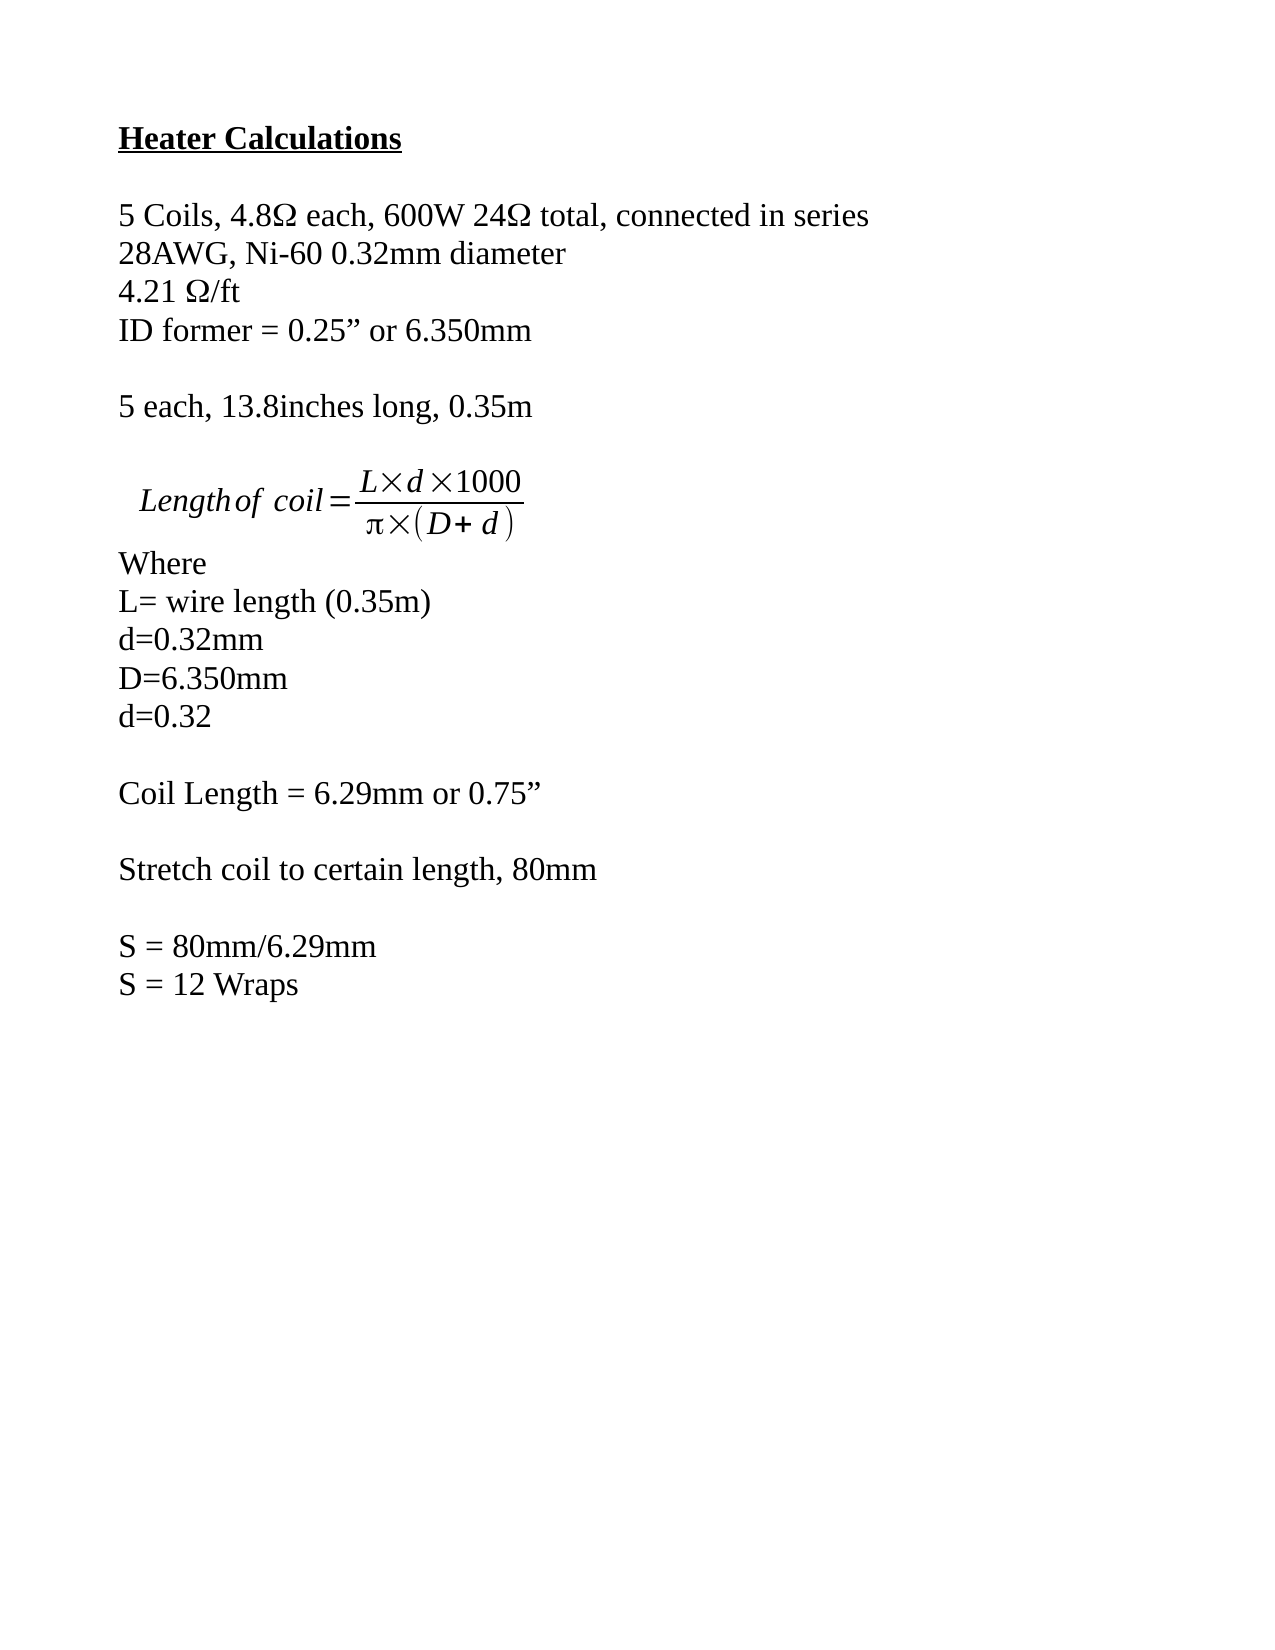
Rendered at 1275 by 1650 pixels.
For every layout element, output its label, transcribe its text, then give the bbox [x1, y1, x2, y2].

text S = 12 Wraps [118, 964, 1157, 1003]
text Heater Calculations 5 Coils, 4.8 each, 600W 24 total, connected in series 28AWG, Ni-60 0.32mm diameter 4.21 /ft [118, 118, 1157, 310]
text Coil Length = 6.29mm or 0.75” [118, 773, 1157, 811]
text 5 each, 13.8inches long, 0.35m [118, 348, 1157, 425]
text ID former = 0.25” or 6.350mm [118, 310, 1157, 348]
text Stretch coil to certain length, 80mm [118, 849, 1157, 888]
text Where L= wire length (0.35m) d=0.32mm [118, 463, 1157, 658]
text d=0.32 [118, 696, 1157, 734]
text S = 80mm/6.29mm [118, 926, 1157, 964]
text D=6.350mm [118, 658, 1157, 696]
